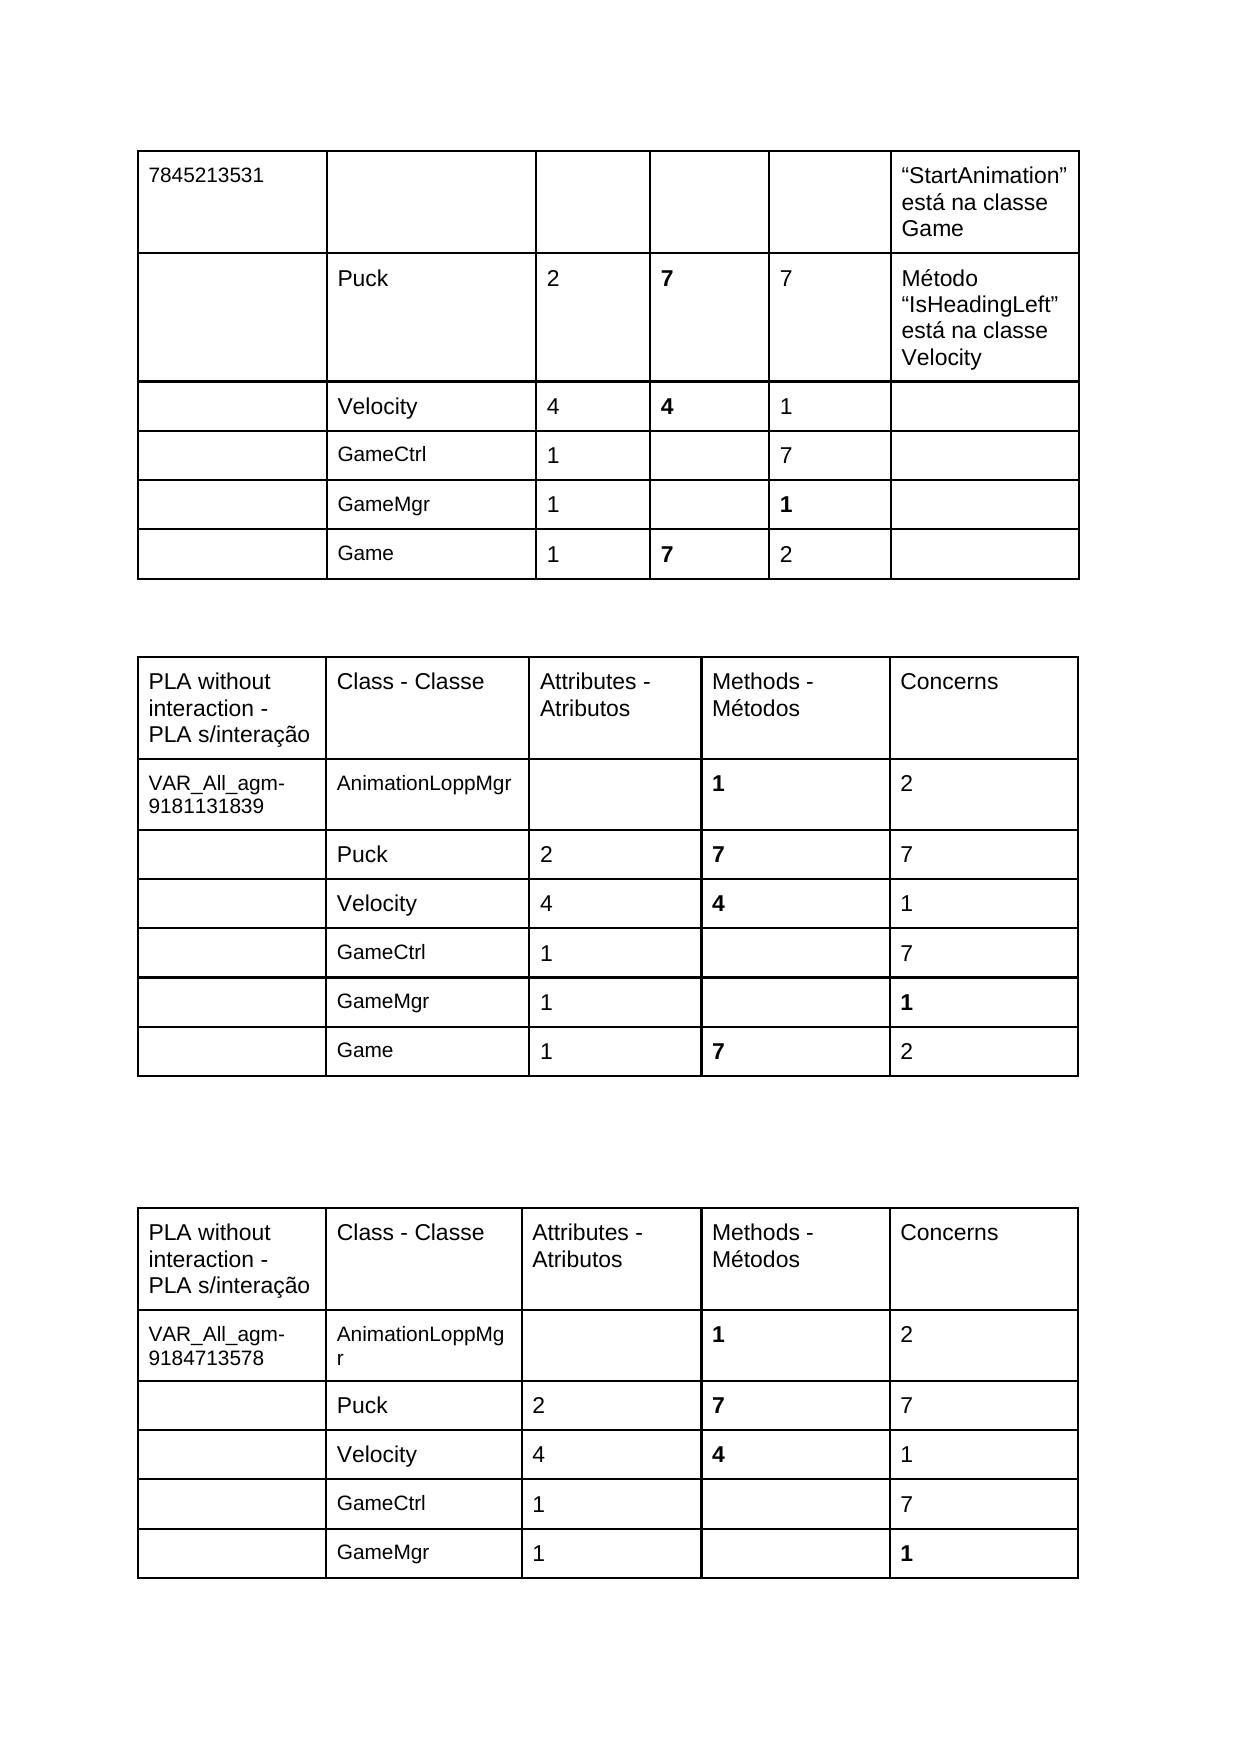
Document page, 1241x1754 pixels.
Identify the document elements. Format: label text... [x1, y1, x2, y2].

table_header Attributes - Atributos [530, 658, 700, 758]
table_cell 1 [523, 1530, 700, 1577]
table_cell GameCtrl [327, 929, 528, 976]
table_cell 1 [530, 979, 700, 1026]
table_cell 7 [651, 254, 768, 380]
table_header Class - Classe [327, 1209, 521, 1309]
table_cell AnimationLoppMgr [327, 1311, 521, 1380]
table_cell Game [327, 1028, 528, 1075]
table_cell 1 [770, 383, 890, 429]
table_cell 4 [537, 383, 649, 429]
table_cell 1 [703, 760, 889, 829]
table_header Methods - Métodos [703, 1209, 889, 1309]
table_cell GameMgr [328, 481, 535, 528]
table_cell [703, 979, 889, 1026]
table_cell 4 [703, 1431, 889, 1478]
table_header Concerns [891, 658, 1077, 758]
table_cell [139, 383, 326, 429]
table_cell [139, 530, 326, 577]
table_cell Velocity [327, 1431, 521, 1478]
table_cell 4 [523, 1431, 700, 1478]
table_header PLA without interaction - PLA s/interação [139, 658, 325, 758]
table_cell 2 [891, 760, 1077, 829]
table_cell 1 [530, 1028, 700, 1075]
table_cell Puck [328, 254, 535, 380]
table_cell 7 [891, 1382, 1077, 1429]
table_cell 7 [703, 1028, 889, 1075]
table_cell VAR_All_agm-9181131839 [139, 760, 325, 829]
table_header Class - Classe [327, 658, 528, 758]
table_cell [892, 383, 1078, 429]
table_cell [651, 432, 768, 479]
table_cell 1 [770, 481, 890, 528]
table_cell [139, 254, 326, 380]
table_cell 7845213531 [139, 152, 326, 252]
table_cell 2 [530, 831, 700, 878]
table_cell [651, 481, 768, 528]
table_cell [139, 929, 325, 976]
table_cell [139, 1480, 325, 1527]
table_cell 4 [703, 880, 889, 927]
table_cell 7 [703, 1382, 889, 1429]
table_cell 7 [770, 432, 890, 479]
table_cell 7 [891, 1480, 1077, 1527]
table_cell 4 [651, 383, 768, 429]
table_cell GameMgr [327, 1530, 521, 1577]
table_cell [703, 1530, 889, 1577]
table_cell 2 [891, 1311, 1077, 1380]
table_cell [139, 979, 325, 1026]
table_cell “StartAnimation” está na classe Game [892, 152, 1078, 252]
table_cell [139, 1382, 325, 1429]
table_cell 7 [891, 831, 1077, 878]
table_cell 1 [530, 929, 700, 976]
table_cell [139, 1431, 325, 1478]
table_cell 7 [651, 530, 768, 577]
table_header PLA without interaction - PLA s/interação [139, 1209, 325, 1309]
table_cell AnimationLoppMgr [327, 760, 528, 829]
table_cell [139, 1530, 325, 1577]
table_cell 7 [703, 831, 889, 878]
table_cell [703, 1480, 889, 1527]
table_cell [892, 530, 1078, 577]
table_cell 1 [703, 1311, 889, 1380]
table_cell [892, 481, 1078, 528]
table_cell 4 [530, 880, 700, 927]
table_cell 1 [891, 1431, 1077, 1478]
table_cell [651, 152, 768, 252]
table_cell 2 [537, 254, 649, 380]
table_cell [328, 152, 535, 252]
table_cell VAR_All_agm-9184713578 [139, 1311, 325, 1380]
table_cell 2 [523, 1382, 700, 1429]
table_cell 7 [770, 254, 890, 380]
table_cell 1 [537, 481, 649, 528]
table_cell Game [328, 530, 535, 577]
table_cell GameCtrl [327, 1480, 521, 1527]
table_cell [537, 152, 649, 252]
table_header Concerns [891, 1209, 1077, 1309]
table_cell [892, 432, 1078, 479]
table_cell 1 [891, 880, 1077, 927]
table_cell 1 [891, 979, 1077, 1026]
table_cell Puck [327, 1382, 521, 1429]
table_cell [139, 481, 326, 528]
table_cell [139, 831, 325, 878]
table_cell GameCtrl [328, 432, 535, 479]
table_cell 2 [891, 1028, 1077, 1075]
table_cell [139, 880, 325, 927]
table_cell GameMgr [327, 979, 528, 1026]
table_cell 1 [537, 530, 649, 577]
table_cell [770, 152, 890, 252]
table_cell [703, 929, 889, 976]
table_header Methods - Métodos [703, 658, 889, 758]
table_cell 7 [891, 929, 1077, 976]
table_cell Puck [327, 831, 528, 878]
table_cell 2 [770, 530, 890, 577]
table_cell Velocity [327, 880, 528, 927]
table_cell 1 [891, 1530, 1077, 1577]
table_cell 1 [537, 432, 649, 479]
table_cell Método “IsHeadingLeft” está na classe Velocity [892, 254, 1078, 380]
table_cell [139, 1028, 325, 1075]
table_cell 1 [523, 1480, 700, 1527]
table_header Attributes - Atributos [523, 1209, 700, 1309]
table_cell [530, 760, 700, 829]
table_cell Velocity [328, 383, 535, 429]
table_cell [523, 1311, 700, 1380]
table_cell [139, 432, 326, 479]
